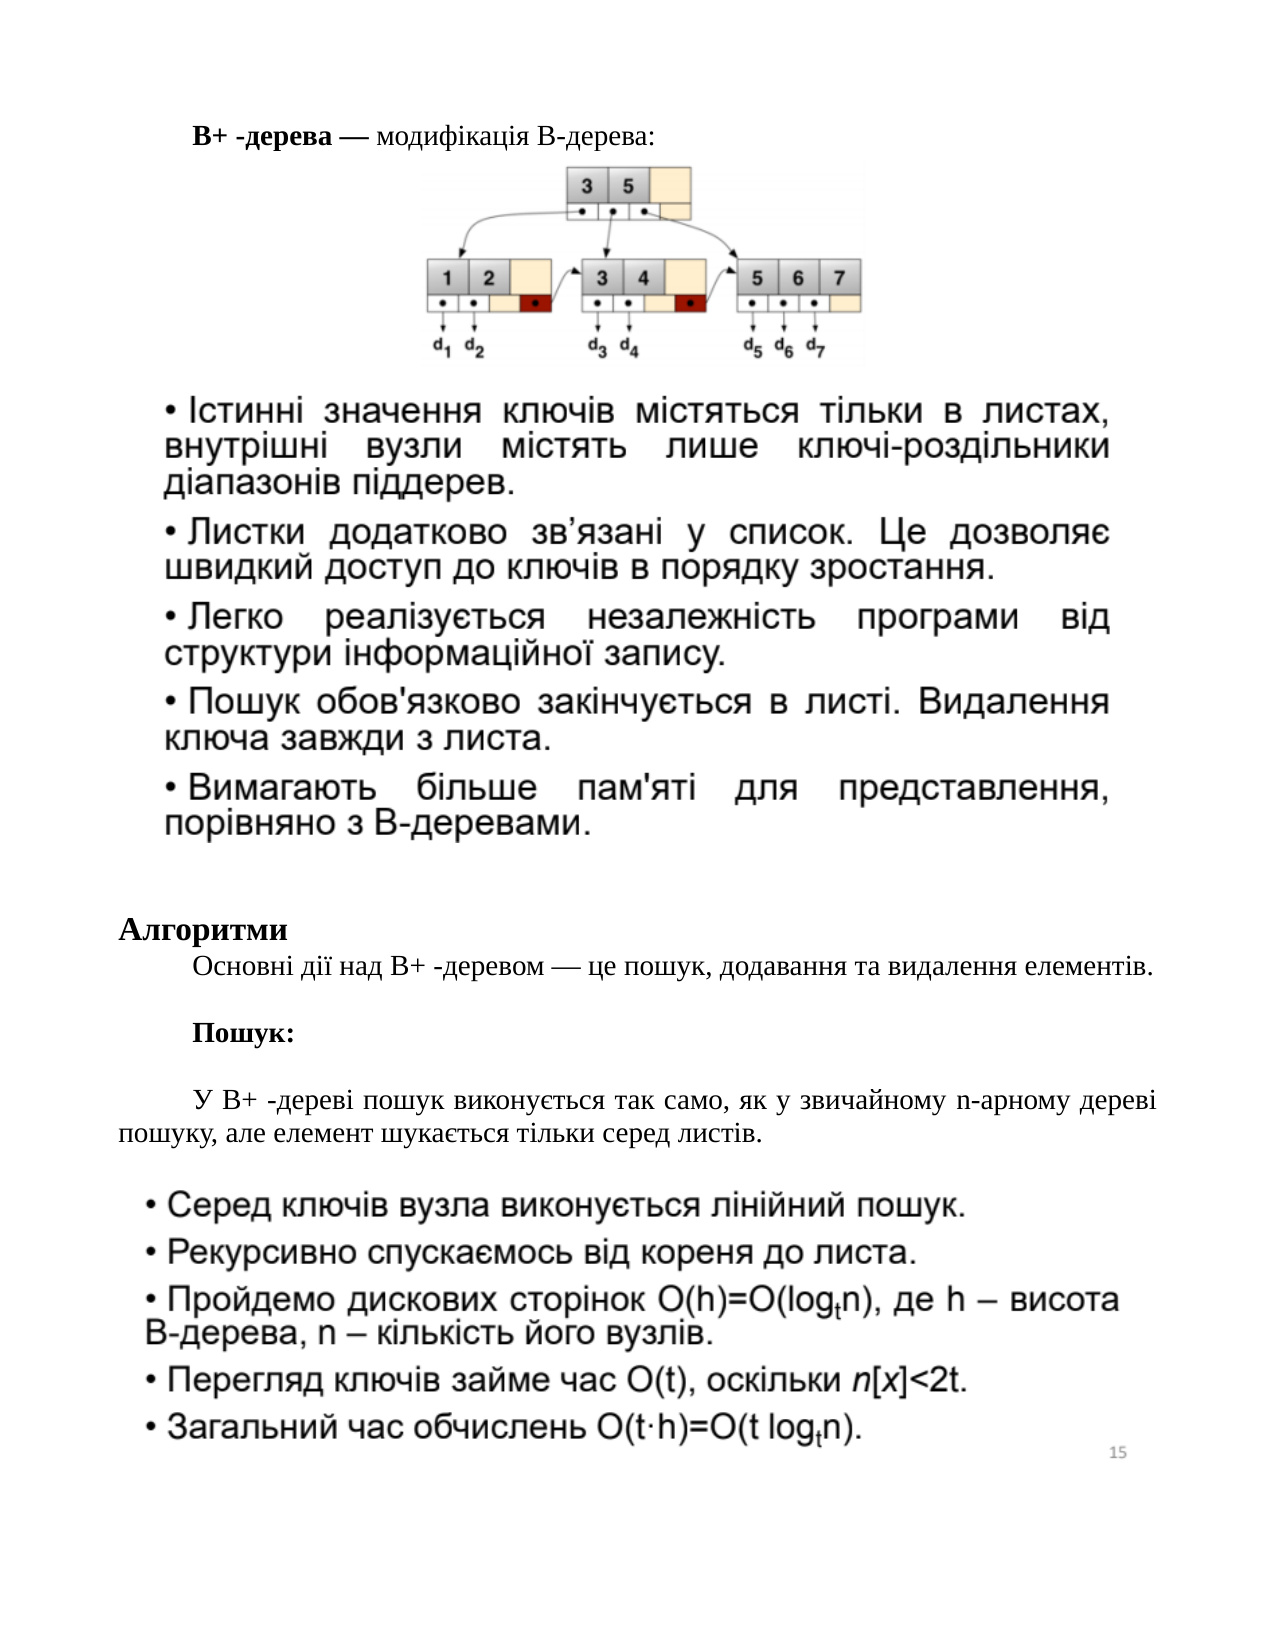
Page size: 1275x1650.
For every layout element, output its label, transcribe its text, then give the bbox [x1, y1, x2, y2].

text B+ -дерева — модифікація В-дерева: [118, 118, 1157, 151]
text Основні дії над B+ -деревом — це пошук, додавання та видалення елементів. [118, 948, 1157, 981]
text Пошук: [118, 1015, 1157, 1048]
picture [118, 1184, 1157, 1461]
text У B+ -дереві пошук виконується так само, як у звичайному n-арному дереві пошуку, але елемент шукається тільки серед листів. [118, 1082, 1157, 1149]
picture [118, 151, 1157, 843]
text Алгоритми [118, 909, 1157, 948]
